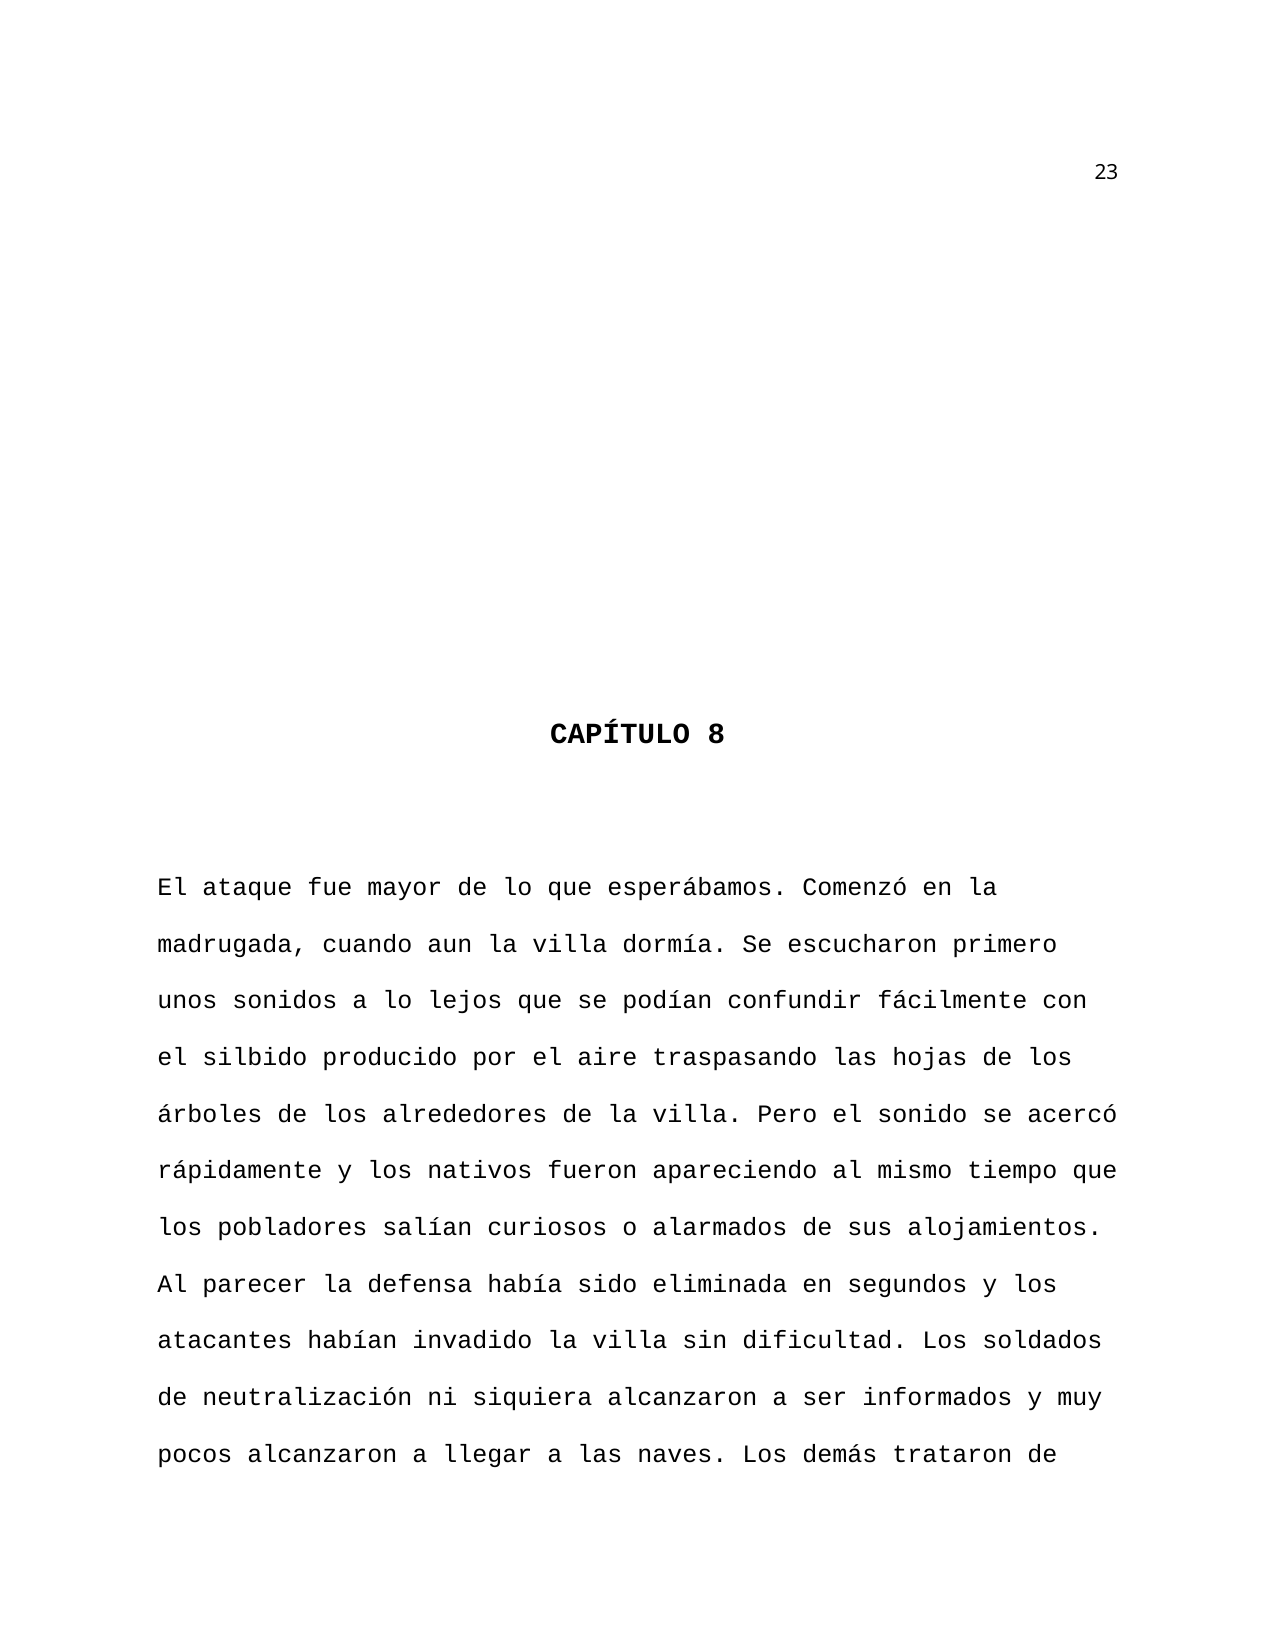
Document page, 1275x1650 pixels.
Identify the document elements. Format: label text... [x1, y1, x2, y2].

title Capítulo 8 [148, 719, 1127, 752]
text El ataque fue mayor de lo que esperábamos. Comenzó en la madrugada, cuando aun la villa dormía. Se escucharon primero unos sonidos a lo lejos que se podían confundir fácilmente con el silbido producido por el aire traspasando las hojas de los árboles de los alrededores de la villa. Pero el sonido se acercó rápidamente y los nativos fueron apareciendo al mismo tiempo que los pobladores salían curiosos o alarmados de sus alojamientos. Al parecer la defensa había sido eliminada en segundos y los atacantes habían invadido la villa sin dificultad. Los soldados de neutralización ni siquiera alcanzaron a ser informados y muy pocos alcanzaron a llegar a las naves. Los demás trataron de [157, 874, 1118, 1469]
